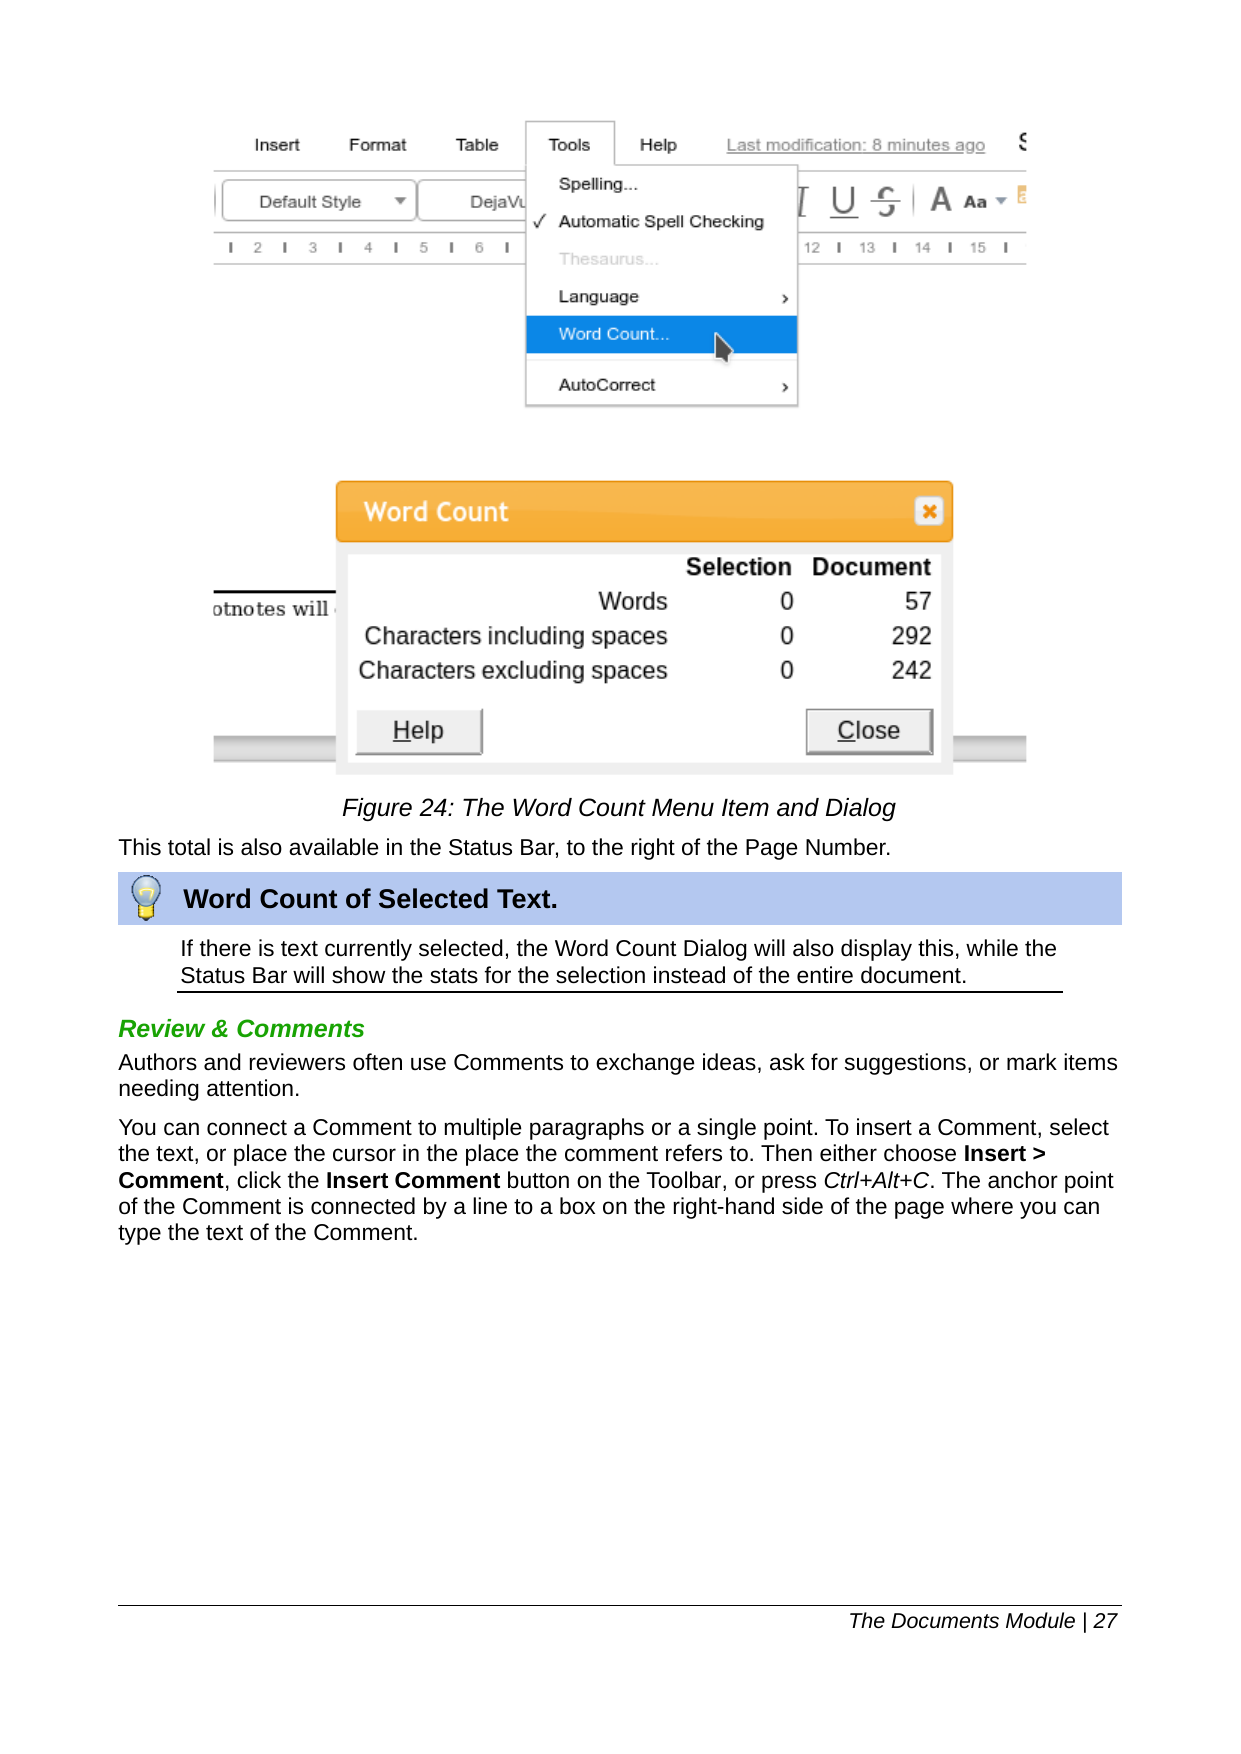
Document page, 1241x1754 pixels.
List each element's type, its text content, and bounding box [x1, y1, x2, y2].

text This total is also available in the Status Bar, to the right of the Page Number. [118, 833, 1122, 860]
subtitle Review & Comments [118, 1014, 1122, 1043]
text You can connect a Comment to multiple paragraphs or a single point. To insert a Comment, select the text, or place the cursor in the place the comment refers to. Then either choose Insert > Comment, click the Insert Comment button on the Toolbar, or press Ctrl+Alt+C. The anchor point of the Comment is connected by a line to a box on the right-hand side of the page where you can type the text of the Comment. [118, 1114, 1122, 1246]
picture [213, 118, 1027, 793]
subtitle Word Count of Selected Text. [118, 872, 1122, 925]
picture [119, 873, 170, 924]
text Authors and reviewers often use Comments to exchange ideas, ask for suggestions, or mark items needing attention. [118, 1049, 1122, 1101]
text If there is text currently selected, the Word Count Dialog will also display this, while the Status Bar will show the stats for the selection instead of the entire document. [177, 932, 1063, 991]
text Figure 24: The Word Count Menu Item and Dialog [197, 118, 1043, 822]
